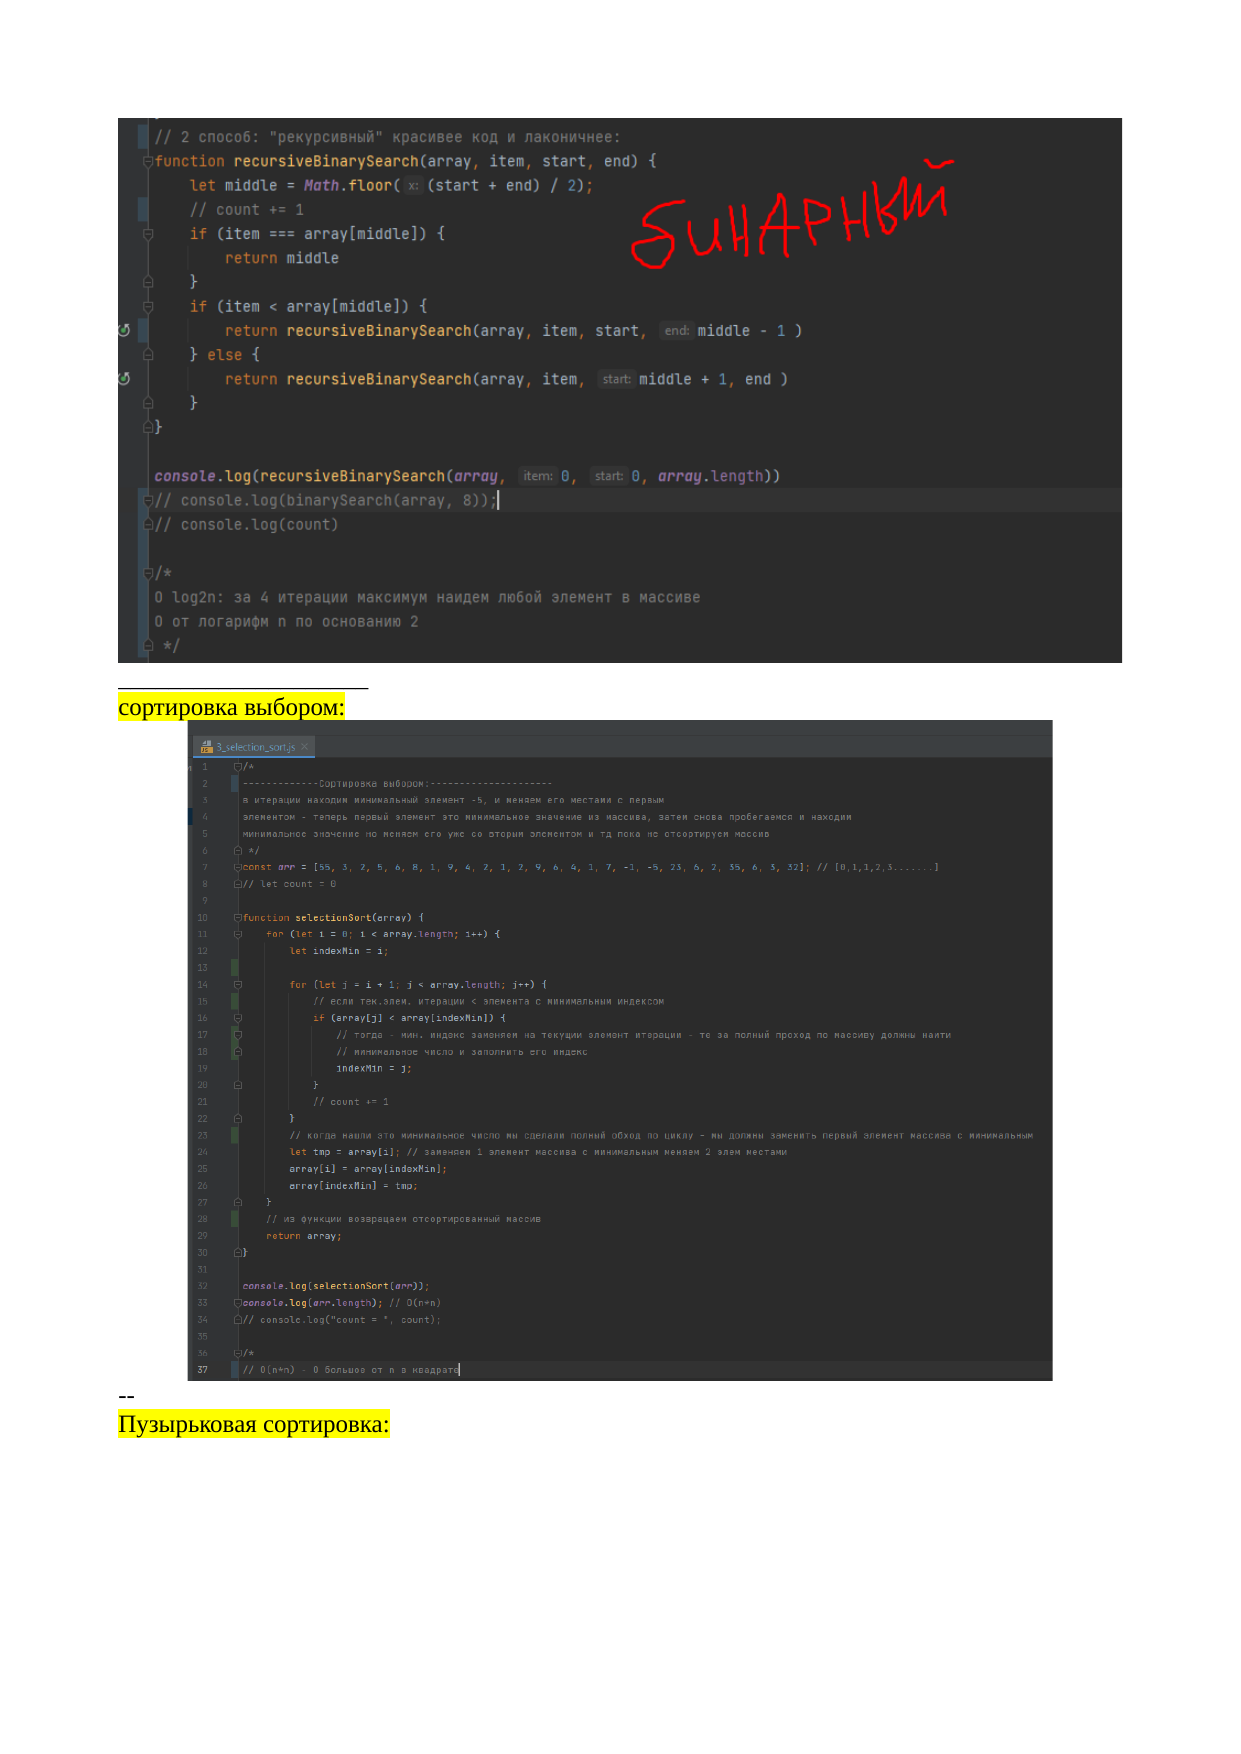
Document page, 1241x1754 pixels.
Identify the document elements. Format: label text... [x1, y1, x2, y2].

text сортировка выбором: [118, 692, 1122, 721]
text ____________________ [118, 663, 1122, 692]
picture [187, 720, 1053, 1381]
text -- [118, 721, 1122, 1409]
text Пузырьковая сортировка: [118, 1409, 1122, 1438]
picture [118, 118, 1123, 663]
